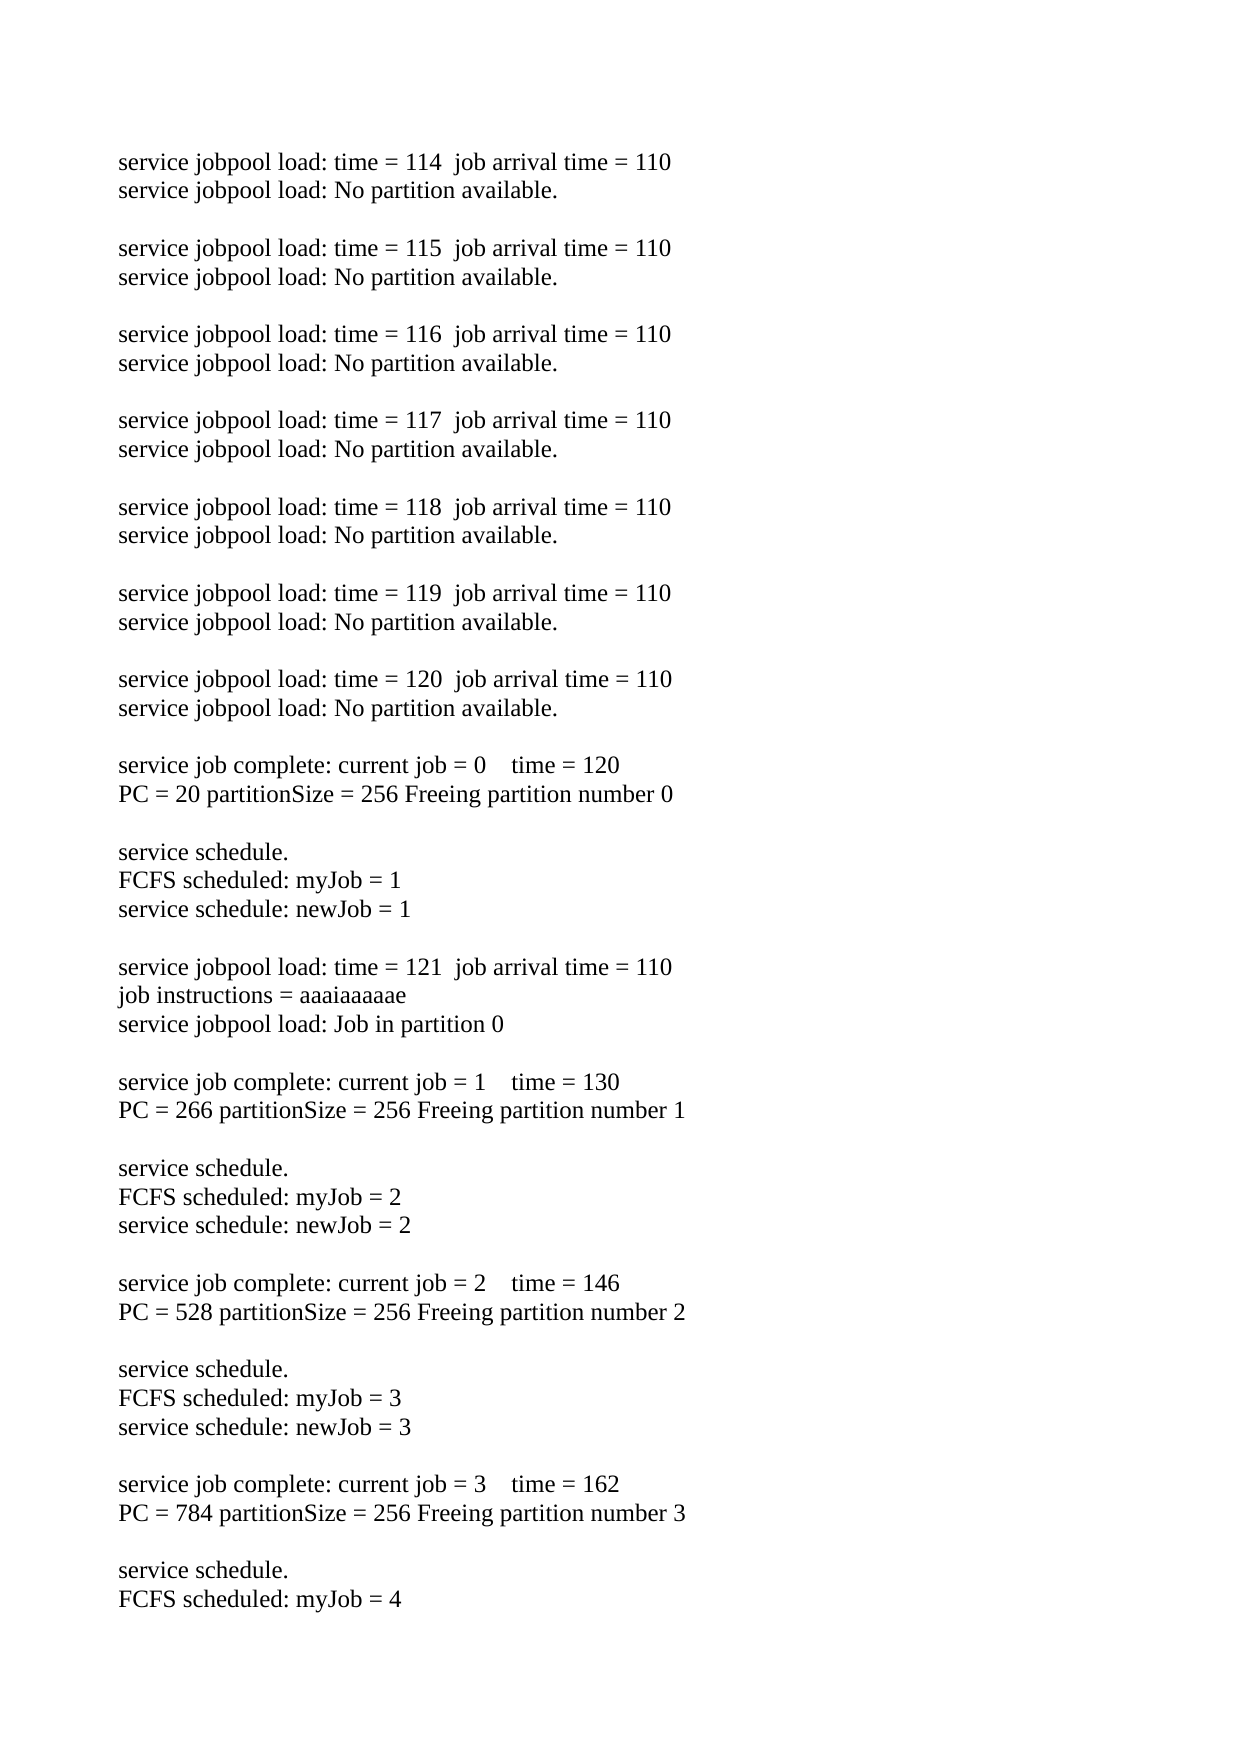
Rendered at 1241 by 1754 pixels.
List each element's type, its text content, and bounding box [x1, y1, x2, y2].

text service schedule. [118, 1153, 1122, 1182]
text FCFS scheduled: myJob = 4 [118, 1584, 1122, 1613]
text service jobpool load: No partition available. [118, 434, 1122, 463]
text service schedule: newJob = 1 [118, 894, 1122, 923]
text service jobpool load: time = 117 job arrival time = 110 [118, 406, 1122, 434]
text FCFS scheduled: myJob = 1 [118, 866, 1122, 894]
text service jobpool load: No partition available. [118, 521, 1122, 549]
text service jobpool load: time = 115 job arrival time = 110 [118, 233, 1122, 262]
text service job complete: current job = 0 time = 120 [118, 751, 1122, 779]
text service jobpool load: time = 119 job arrival time = 110 [118, 578, 1122, 607]
text service jobpool load: No partition available. [118, 348, 1122, 377]
text PC = 20 partitionSize = 256 Freeing partition number 0 [118, 779, 1122, 808]
text service jobpool load: time = 120 job arrival time = 110 [118, 664, 1122, 693]
text service schedule. [118, 1556, 1122, 1584]
text service schedule: newJob = 2 [118, 1211, 1122, 1239]
text FCFS scheduled: myJob = 2 [118, 1182, 1122, 1211]
text service jobpool load: No partition available. [118, 693, 1122, 722]
text service jobpool load: No partition available. [118, 262, 1122, 291]
text service jobpool load: time = 114 job arrival time = 110 [118, 147, 1122, 176]
text PC = 266 partitionSize = 256 Freeing partition number 1 [118, 1096, 1122, 1124]
text service schedule. [118, 1354, 1122, 1383]
text service jobpool load: Job in partition 0 [118, 1009, 1122, 1038]
text service jobpool load: time = 118 job arrival time = 110 [118, 492, 1122, 521]
text service jobpool load: No partition available. [118, 607, 1122, 636]
text service schedule: newJob = 3 [118, 1412, 1122, 1441]
text PC = 784 partitionSize = 256 Freeing partition number 3 [118, 1498, 1122, 1527]
text service job complete: current job = 2 time = 146 [118, 1268, 1122, 1297]
text service job complete: current job = 3 time = 162 [118, 1469, 1122, 1498]
text service jobpool load: time = 121 job arrival time = 110 [118, 952, 1122, 981]
text job instructions = aaaiaaaaae [118, 981, 1122, 1009]
text service job complete: current job = 1 time = 130 [118, 1067, 1122, 1096]
text service schedule. [118, 837, 1122, 866]
text service jobpool load: No partition available. [118, 176, 1122, 204]
text FCFS scheduled: myJob = 3 [118, 1383, 1122, 1412]
text PC = 528 partitionSize = 256 Freeing partition number 2 [118, 1297, 1122, 1326]
text service jobpool load: time = 116 job arrival time = 110 [118, 319, 1122, 348]
